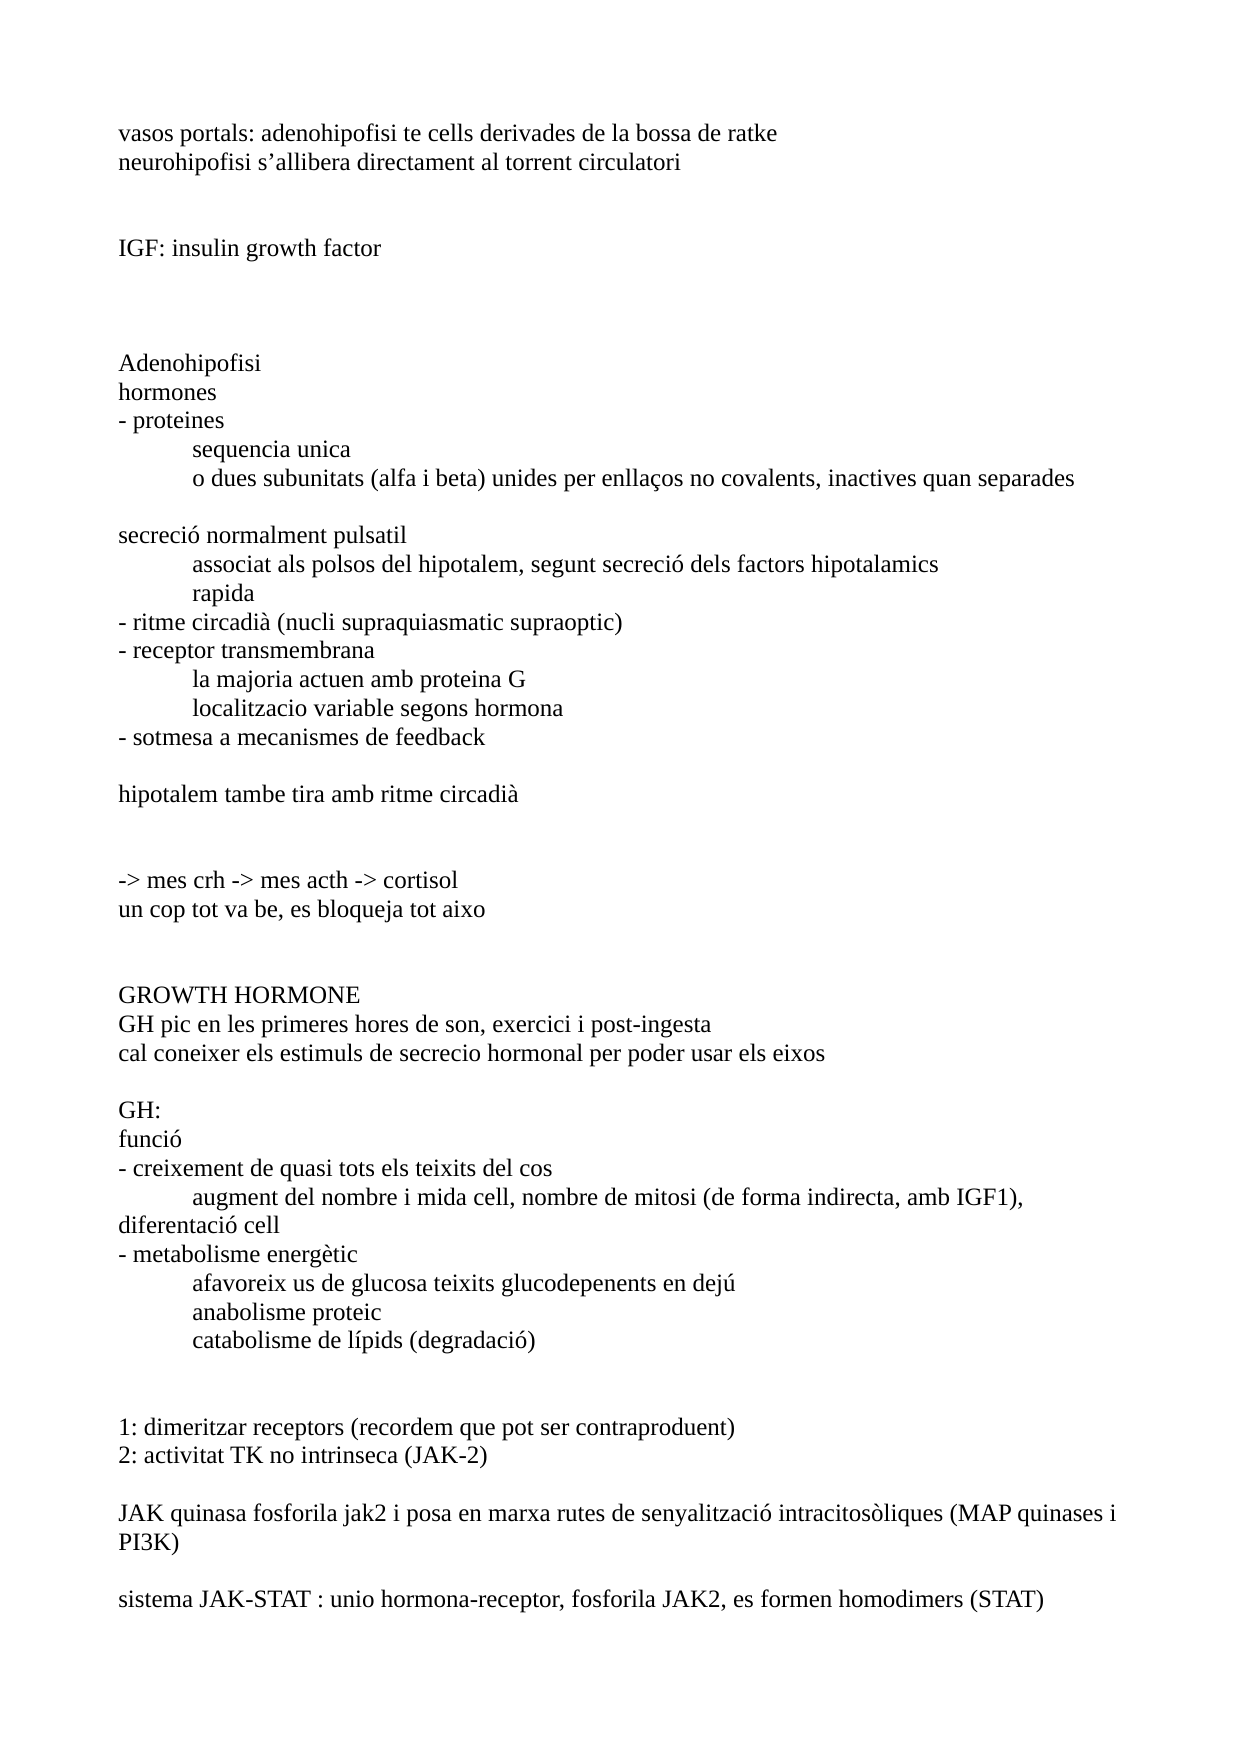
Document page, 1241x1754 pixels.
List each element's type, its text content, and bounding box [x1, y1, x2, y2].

text -> mes crh -> mes acth -> cortisol [118, 866, 1122, 894]
text associat als polsos del hipotalem, segunt secreció dels factors hipotalamics [118, 549, 1122, 578]
text augment del nombre i mida cell, nombre de mitosi (de forma indirecta, amb IGF1), diferentació cell [118, 1182, 1122, 1239]
text - sotmesa a mecanismes de feedback [118, 722, 1122, 751]
text cal coneixer els estimuls de secrecio hormonal per poder usar els eixos [118, 1038, 1122, 1067]
text neurohipofisi s’allibera directament al torrent circulatori [118, 147, 1122, 176]
text - creixement de quasi tots els teixits del cos [118, 1153, 1122, 1182]
text catabolisme de lípids (degradació) [118, 1326, 1122, 1354]
text funció [118, 1124, 1122, 1153]
text la majoria actuen amb proteina G [118, 664, 1122, 693]
text rapida [118, 578, 1122, 607]
text JAK quinasa fosforila jak2 i posa en marxa rutes de senyalització intracitosòliques (MAP quinases i PI3K) [118, 1498, 1122, 1556]
text un cop tot va be, es bloqueja tot aixo [118, 894, 1122, 923]
text Adenohipofisi [118, 348, 1122, 377]
text - receptor transmembrana [118, 636, 1122, 664]
text secreció normalment pulsatil [118, 521, 1122, 549]
text GH pic en les primeres hores de son, exercici i post-ingesta [118, 1009, 1122, 1038]
text - metabolisme energètic [118, 1239, 1122, 1268]
text sequencia unica [118, 434, 1122, 463]
text 1: dimeritzar receptors (recordem que pot ser contraproduent) [118, 1412, 1122, 1441]
text - proteines [118, 406, 1122, 434]
text hipotalem tambe tira amb ritme circadià [118, 779, 1122, 808]
text sistema JAK-STAT : unio hormona-receptor, fosforila JAK2, es formen homodimers (STAT) [118, 1584, 1122, 1613]
text GH: [118, 1096, 1122, 1124]
text hormones [118, 377, 1122, 406]
text anabolisme proteic [118, 1297, 1122, 1326]
text 2: activitat TK no intrinseca (JAK-2) [118, 1441, 1122, 1469]
text o dues subunitats (alfa i beta) unides per enllaços no covalents, inactives quan separades [118, 463, 1122, 492]
text GROWTH HORMONE [118, 981, 1122, 1009]
text IGF: insulin growth factor [118, 233, 1122, 262]
text afavoreix us de glucosa teixits glucodepenents en dejú [118, 1268, 1122, 1297]
text - ritme circadià (nucli supraquiasmatic supraoptic) [118, 607, 1122, 636]
text localitzacio variable segons hormona [118, 693, 1122, 722]
text vasos portals: adenohipofisi te cells derivades de la bossa de ratke [118, 118, 1122, 147]
